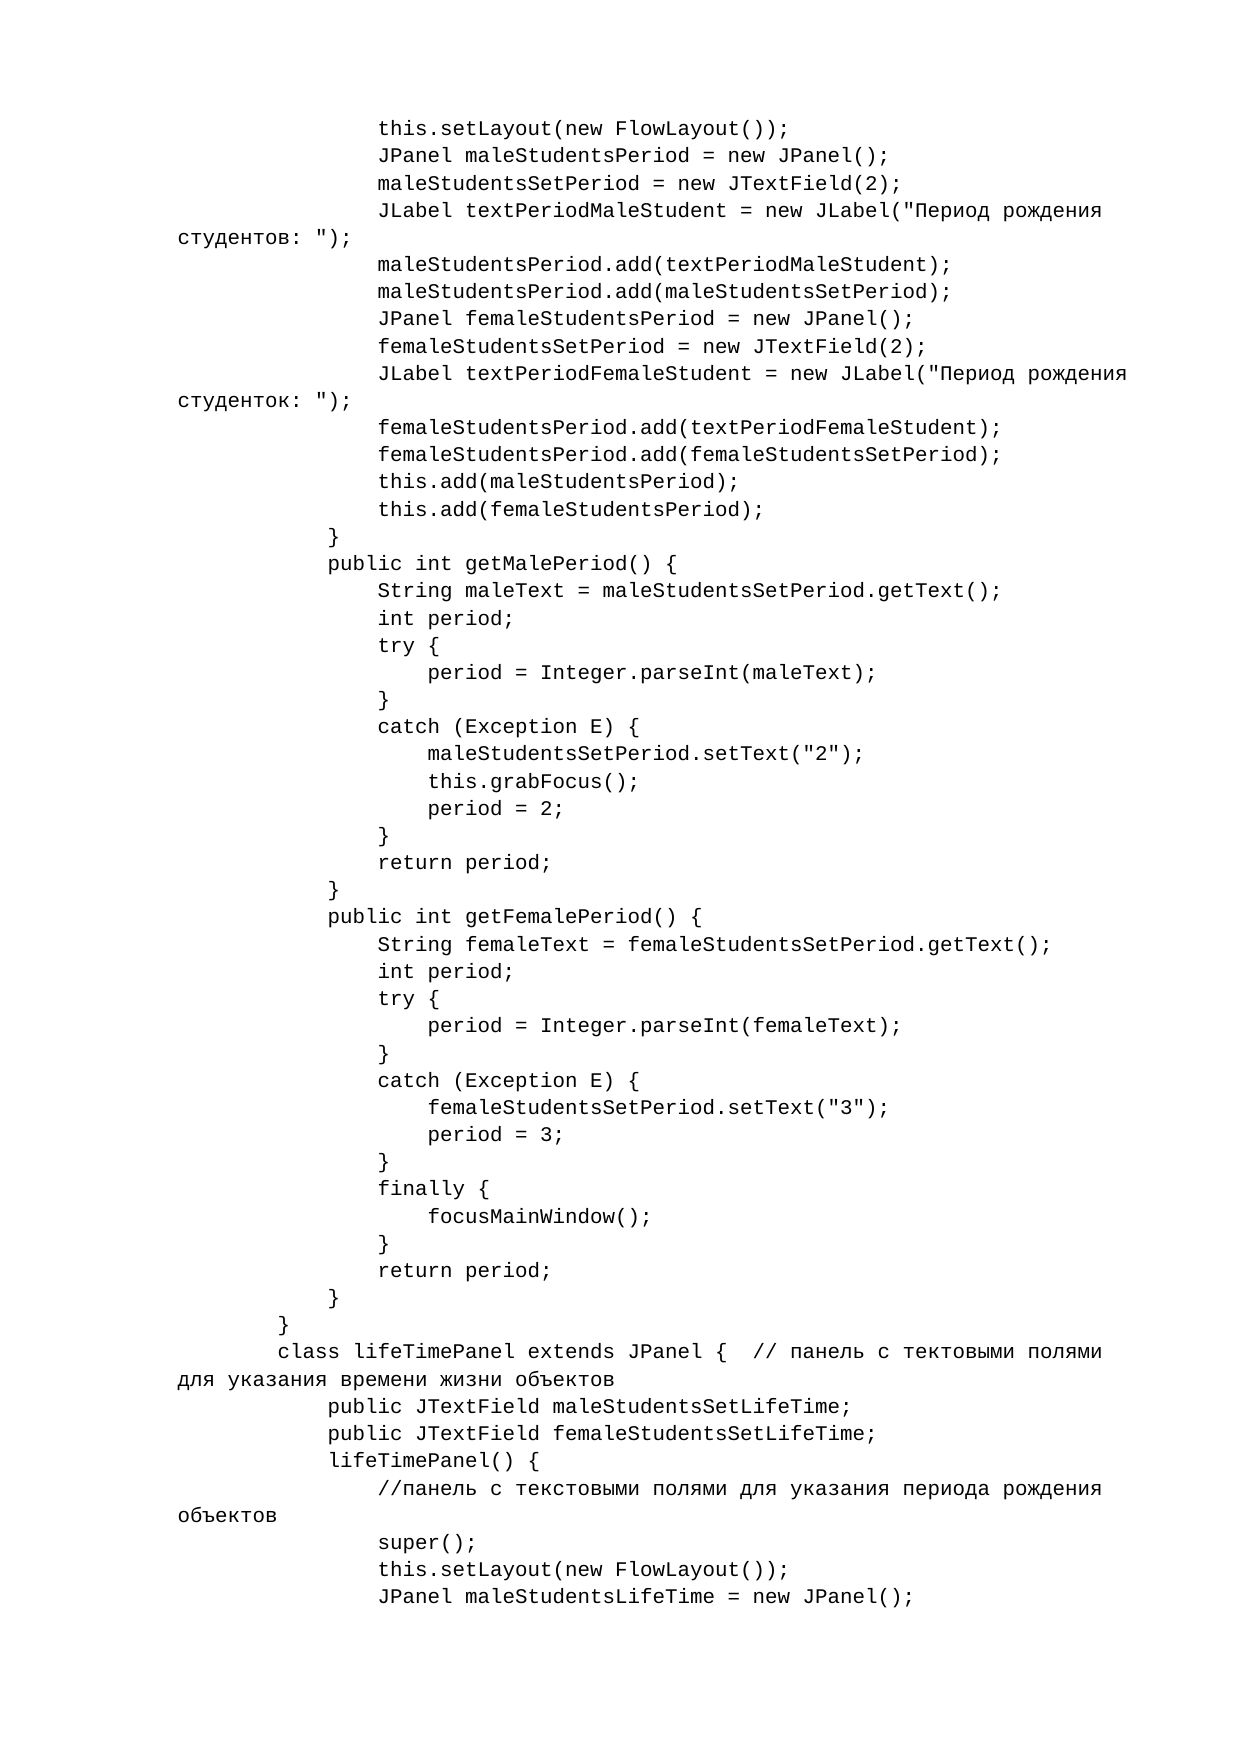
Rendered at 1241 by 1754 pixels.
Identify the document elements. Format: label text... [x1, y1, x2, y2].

text period = Integer.parseInt(maleText); [177, 662, 1152, 686]
text maleStudentsSetPeriod = new JTextField(2); [177, 172, 1152, 196]
text } [177, 1151, 1152, 1175]
text maleStudentsSetPeriod.setText("2"); [177, 743, 1152, 767]
text super(); [177, 1532, 1152, 1556]
text this.setLayout(new FlowLayout()); [177, 1559, 1152, 1583]
text } [177, 1233, 1152, 1256]
text } [177, 825, 1152, 849]
text catch (Exception E) { [177, 716, 1152, 740]
text } [177, 689, 1152, 713]
text JPanel maleStudentsPeriod = new JPanel(); [177, 145, 1152, 169]
text catch (Exception E) { [177, 1070, 1152, 1093]
text period = 3; [177, 1124, 1152, 1148]
text lifeTimePanel() { [177, 1450, 1152, 1474]
text String femaleText = femaleStudentsSetPeriod.getText(); [177, 934, 1152, 957]
text JPanel femaleStudentsPeriod = new JPanel(); [177, 308, 1152, 332]
text femaleStudentsSetPeriod.setText("3"); [177, 1097, 1152, 1121]
text focusMainWindow(); [177, 1206, 1152, 1229]
text try { [177, 635, 1152, 658]
text maleStudentsPeriod.add(maleStudentsSetPeriod); [177, 281, 1152, 305]
text } [177, 879, 1152, 903]
text } [177, 1287, 1152, 1311]
text public int getFemalePeriod() { [177, 907, 1152, 930]
text period = Integer.parseInt(femaleText); [177, 1015, 1152, 1039]
text int period; [177, 961, 1152, 984]
text String maleText = maleStudentsSetPeriod.getText(); [177, 580, 1152, 604]
text JLabel textPeriodMaleStudent = new JLabel("Период рождения студентов: "); [177, 200, 1152, 251]
text } [177, 1314, 1152, 1338]
text finally { [177, 1178, 1152, 1202]
text JLabel textPeriodFemaleStudent = new JLabel("Период рождения студенток: "); [177, 363, 1152, 414]
text this.add(femaleStudentsPeriod); [177, 499, 1152, 522]
text this.grabFocus(); [177, 771, 1152, 794]
text return period; [177, 852, 1152, 876]
text try { [177, 988, 1152, 1012]
text maleStudentsPeriod.add(textPeriodMaleStudent); [177, 254, 1152, 278]
text femaleStudentsPeriod.add(textPeriodFemaleStudent); [177, 417, 1152, 441]
text JPanel maleStudentsLifeTime = new JPanel(); [177, 1586, 1152, 1610]
text this.add(maleStudentsPeriod); [177, 472, 1152, 495]
text class lifeTimePanel extends JPanel { // панель с тектовыми полями для указания времени жизни объектов [177, 1342, 1152, 1392]
text this.setLayout(new FlowLayout()); [177, 118, 1152, 142]
text return period; [177, 1260, 1152, 1284]
text public int getMalePeriod() { [177, 553, 1152, 577]
text femaleStudentsSetPeriod = new JTextField(2); [177, 336, 1152, 359]
text femaleStudentsPeriod.add(femaleStudentsSetPeriod); [177, 444, 1152, 468]
text //панель с текстовыми полями для указания периода рождения объектов [177, 1477, 1152, 1528]
text public JTextField femaleStudentsSetLifeTime; [177, 1423, 1152, 1447]
text int period; [177, 607, 1152, 631]
text } [177, 526, 1152, 549]
text period = 2; [177, 798, 1152, 821]
text public JTextField maleStudentsSetLifeTime; [177, 1396, 1152, 1419]
text } [177, 1042, 1152, 1066]
